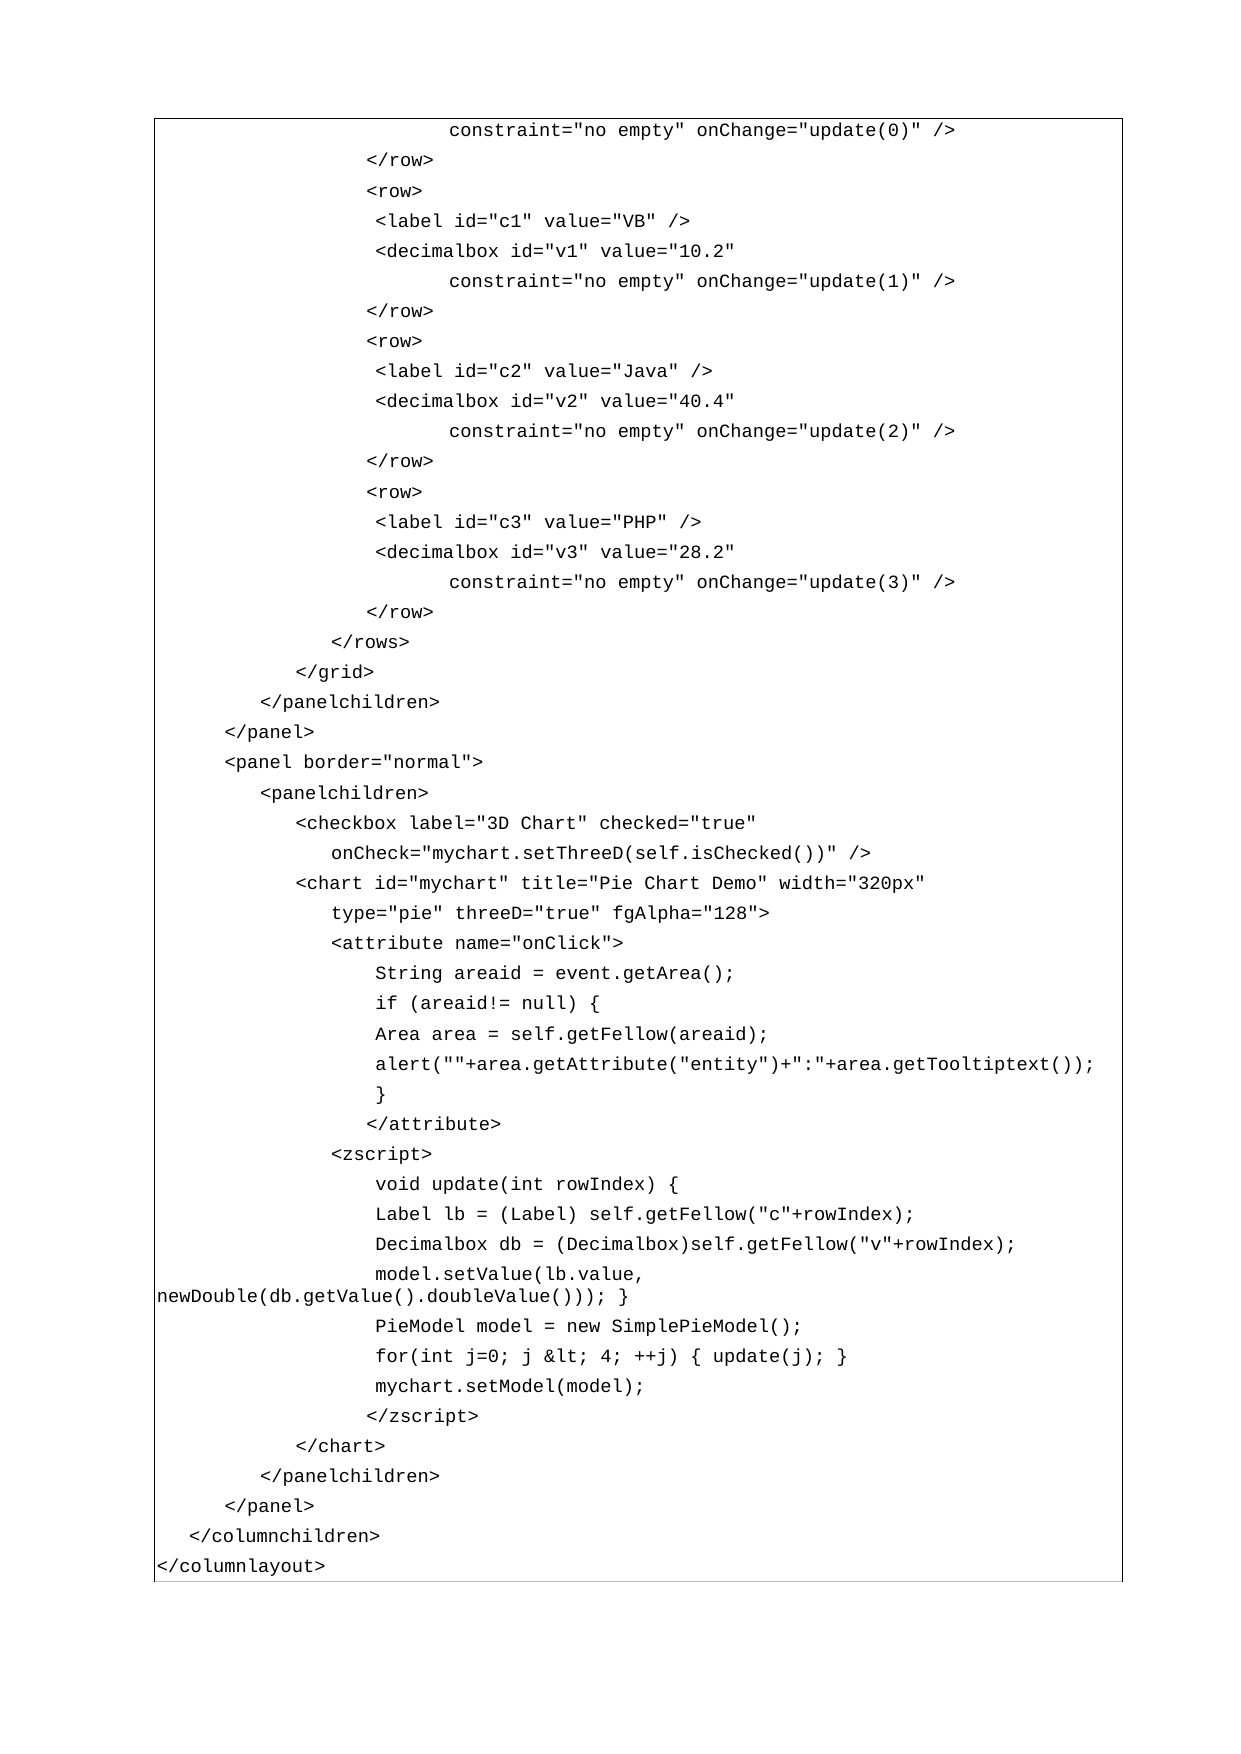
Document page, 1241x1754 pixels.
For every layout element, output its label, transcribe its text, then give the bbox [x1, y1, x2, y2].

text String areaid = event.getArea(); [155, 961, 1122, 985]
text Area area = self.getFellow(areaid); [155, 1021, 1122, 1046]
text Decimalbox db = (Decimalbox)self.getFellow("v"+rowIndex); [155, 1232, 1122, 1256]
text for(int j=0; j &lt; 4; ++j) { update(j); } [155, 1343, 1122, 1368]
text <row> [155, 178, 1122, 203]
text constraint="no empty" onChange="update(1)" /> [155, 269, 1122, 293]
text onCheck="mychart.setThreeD(self.isChecked())" /> [155, 841, 1122, 865]
text <attribute name="onClick"> [155, 931, 1122, 955]
text </panelchildren> [155, 690, 1122, 714]
text <row> [155, 479, 1122, 504]
text model.setValue(lb.value, newDouble(db.getValue().doubleValue())); } [155, 1262, 1122, 1308]
text <row> [155, 329, 1122, 353]
text constraint="no empty" onChange="update(3)" /> [155, 570, 1122, 594]
text <panel border="normal"> [155, 750, 1122, 774]
text <checkbox label="3D Chart" checked="true" [155, 811, 1122, 835]
text if (areaid!= null) { [155, 991, 1122, 1015]
text <decimalbox id="v1" value="10.2" [155, 238, 1122, 263]
text </panelchildren> [155, 1464, 1122, 1488]
text <decimalbox id="v3" value="28.2" [155, 539, 1122, 564]
text </row> [155, 449, 1122, 473]
text <label id="c3" value="PHP" /> [155, 509, 1122, 534]
text </row> [155, 148, 1122, 172]
text </columnlayout> [155, 1554, 1122, 1581]
text </panel> [155, 1494, 1122, 1518]
text <zscript> [155, 1142, 1122, 1166]
text </columnchildren> [155, 1524, 1122, 1548]
text constraint="no empty" onChange="update(2)" /> [155, 419, 1122, 443]
text mychart.setModel(model); [155, 1374, 1122, 1398]
text </grid> [155, 660, 1122, 684]
text </rows> [155, 630, 1122, 654]
text constraint="no empty" onChange="update(0)" /> [155, 119, 1122, 142]
text </zscript> [155, 1404, 1122, 1428]
text Label lb = (Label) self.getFellow("c"+rowIndex); [155, 1202, 1122, 1226]
text </chart> [155, 1434, 1122, 1458]
text <panelchildren> [155, 780, 1122, 805]
text void update(int rowIndex) { [155, 1172, 1122, 1196]
text <chart id="mychart" title="Pie Chart Demo" width="320px" [155, 871, 1122, 895]
text </attribute> [155, 1112, 1122, 1136]
text PieModel model = new SimplePieModel(); [155, 1313, 1122, 1338]
text alert(""+area.getAttribute("entity")+":"+area.getTooltiptext()); [155, 1051, 1122, 1076]
text </row> [155, 299, 1122, 323]
text <label id="c1" value="VB" /> [155, 208, 1122, 233]
text <decimalbox id="v2" value="40.4" [155, 389, 1122, 413]
text </panel> [155, 720, 1122, 744]
text type="pie" threeD="true" fgAlpha="128"> [155, 901, 1122, 925]
text <label id="c2" value="Java" /> [155, 359, 1122, 383]
text } [155, 1081, 1122, 1106]
text </row> [155, 600, 1122, 624]
